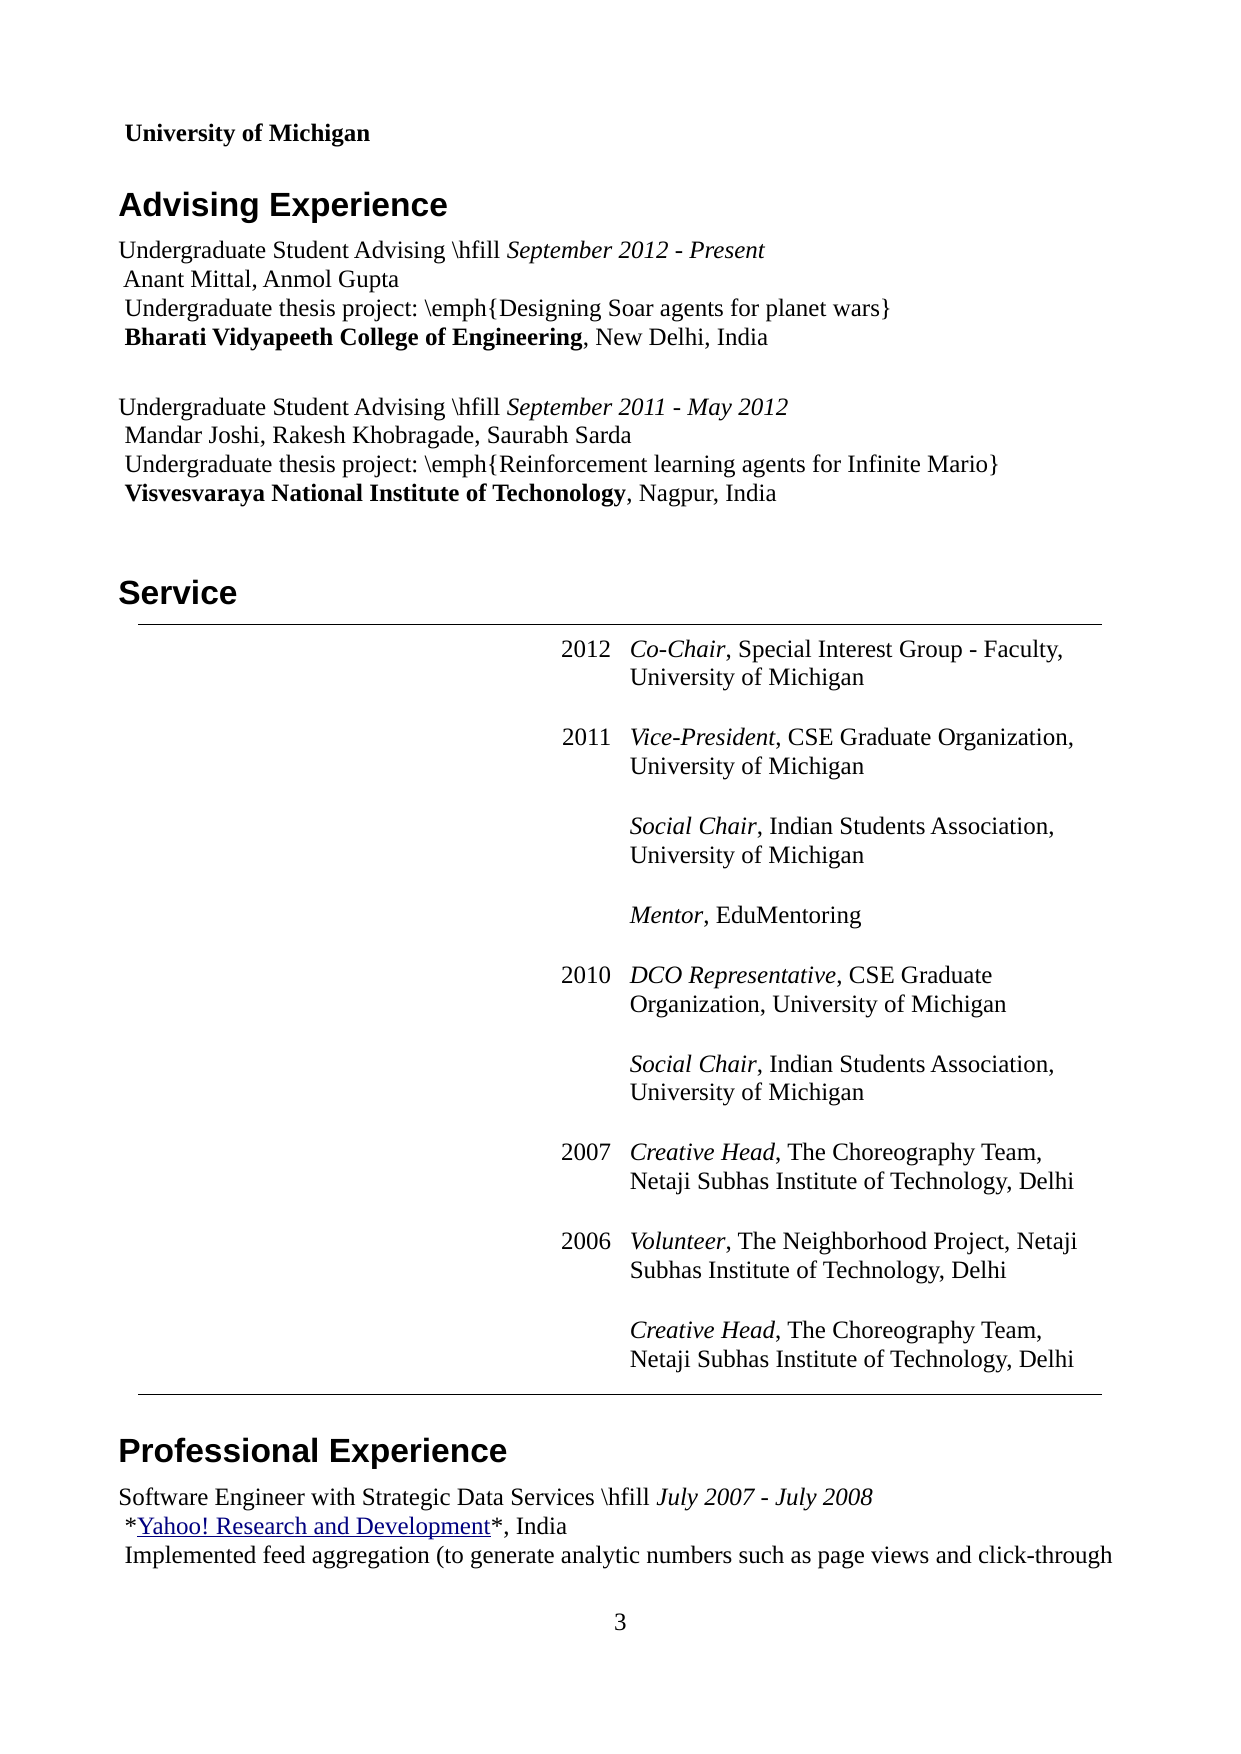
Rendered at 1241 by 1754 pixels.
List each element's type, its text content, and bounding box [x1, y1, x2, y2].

subtitle Professional Experience [118, 1431, 1122, 1470]
table_cell 2006 [138, 1217, 620, 1306]
table_cell [138, 1306, 620, 1394]
table_cell Mentor, EduMentoring [620, 891, 1102, 951]
text Undergraduate Student Advising \hfill September 2011 - May 2012 Mandar Joshi, Rakesh Khobragade, Saurabh Sarda Undergraduate thesis project: \emph{Reinforcement learning agents for Infinite Mario} Visvesvaraya National Institute of Techonology, Nagpur, India [118, 392, 1122, 536]
subtitle Service [118, 573, 1122, 612]
table_cell [138, 891, 620, 951]
text Software Engineer with Strategic Data Services \hfill July 2007 - July 2008 *Yahoo! Research and Development*, India Implemented feed aggregation (to generate analytic numbers such as page views and click-through [118, 1482, 1122, 1568]
table_cell 2007 [138, 1128, 620, 1217]
table_cell Volunteer, The Neighborhood Project, Netaji Subhas Institute of Technology, Delhi [620, 1217, 1102, 1306]
table_header Co-Chair, Special Interest Group - Faculty, University of Michigan [620, 625, 1102, 713]
table_cell [138, 1039, 620, 1128]
table_cell 2011 [138, 713, 620, 802]
table_cell [138, 802, 620, 891]
subtitle Advising Experience [118, 184, 1122, 223]
table_cell Creative Head, The Choreography Team, Netaji Subhas Institute of Technology, Delhi [620, 1306, 1102, 1394]
table_cell Social Chair, Indian Students Association, University of Michigan [620, 1039, 1102, 1128]
text Undergraduate Student Advising \hfill September 2012 - Present Anant Mittal, Anmol Gupta Undergraduate thesis project: \emph{Designing Soar agents for planet wars} Bharati Vidyapeeth College of Engineering, New Delhi, India [118, 236, 1122, 379]
table_cell Creative Head, The Choreography Team, Netaji Subhas Institute of Technology, Delhi [620, 1128, 1102, 1217]
table_cell Vice-President, CSE Graduate Organization, University of Michigan [620, 713, 1102, 802]
table_cell 2010 [138, 951, 620, 1039]
table_cell DCO Representative, CSE Graduate Organization, University of Michigan [620, 951, 1102, 1039]
text University of Michigan [118, 118, 1122, 147]
table_header 2012 [138, 625, 620, 713]
table_cell Social Chair, Indian Students Association, University of Michigan [620, 802, 1102, 891]
